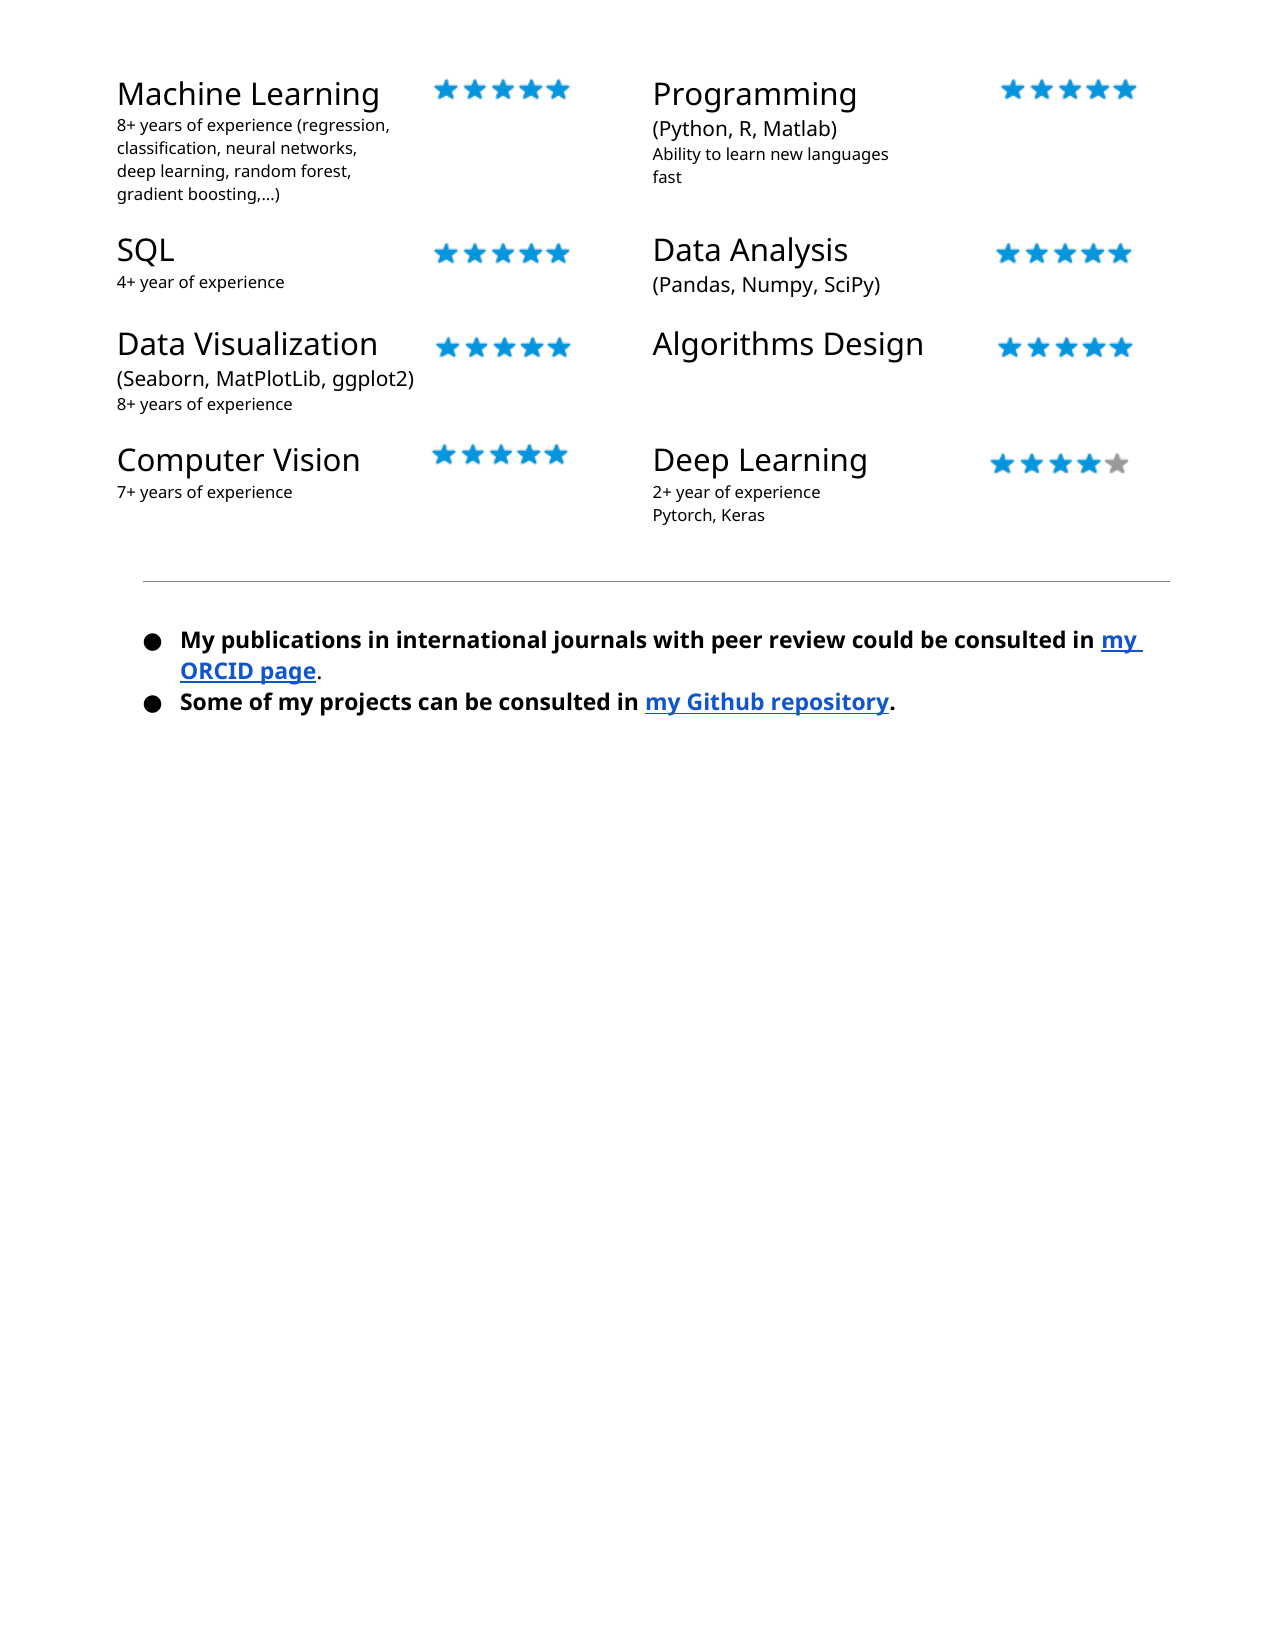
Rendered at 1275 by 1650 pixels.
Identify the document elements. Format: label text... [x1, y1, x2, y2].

table_cell Data Visualization (Seaborn, MatPlotLib, ggplot2) 8+ years of experience [107, 311, 641, 426]
picture [426, 334, 575, 364]
picture [991, 76, 1141, 105]
picture [424, 240, 573, 270]
picture [986, 240, 1136, 270]
picture [422, 441, 572, 471]
table_cell Algorithms Design [643, 311, 1168, 426]
table_cell Computer Vision 7+ years of experience [107, 428, 641, 537]
table_cell Programming (Python, R, Matlab) Ability to learn new languages fast [643, 61, 1168, 215]
table_cell Deep Learning 2+ year of experience Pytorch, Keras [643, 428, 1168, 537]
table_cell SQL 4+ year of experience [107, 218, 641, 309]
table_cell Data Analysis (Pandas, Numpy, SciPy) [643, 218, 1168, 309]
picture [980, 449, 1133, 479]
list My publications in international journals with peer review could be consulted in my ORCID page. [142, 582, 1170, 643]
list Some of my projects can be consulted in my Github repository. [142, 643, 1170, 718]
picture [424, 76, 573, 105]
table_cell Machine Learning 8+ years of experience (regression, classification, neural networks, deep learning, random forest, gradient boosting,...) [107, 61, 641, 215]
picture [988, 334, 1137, 364]
